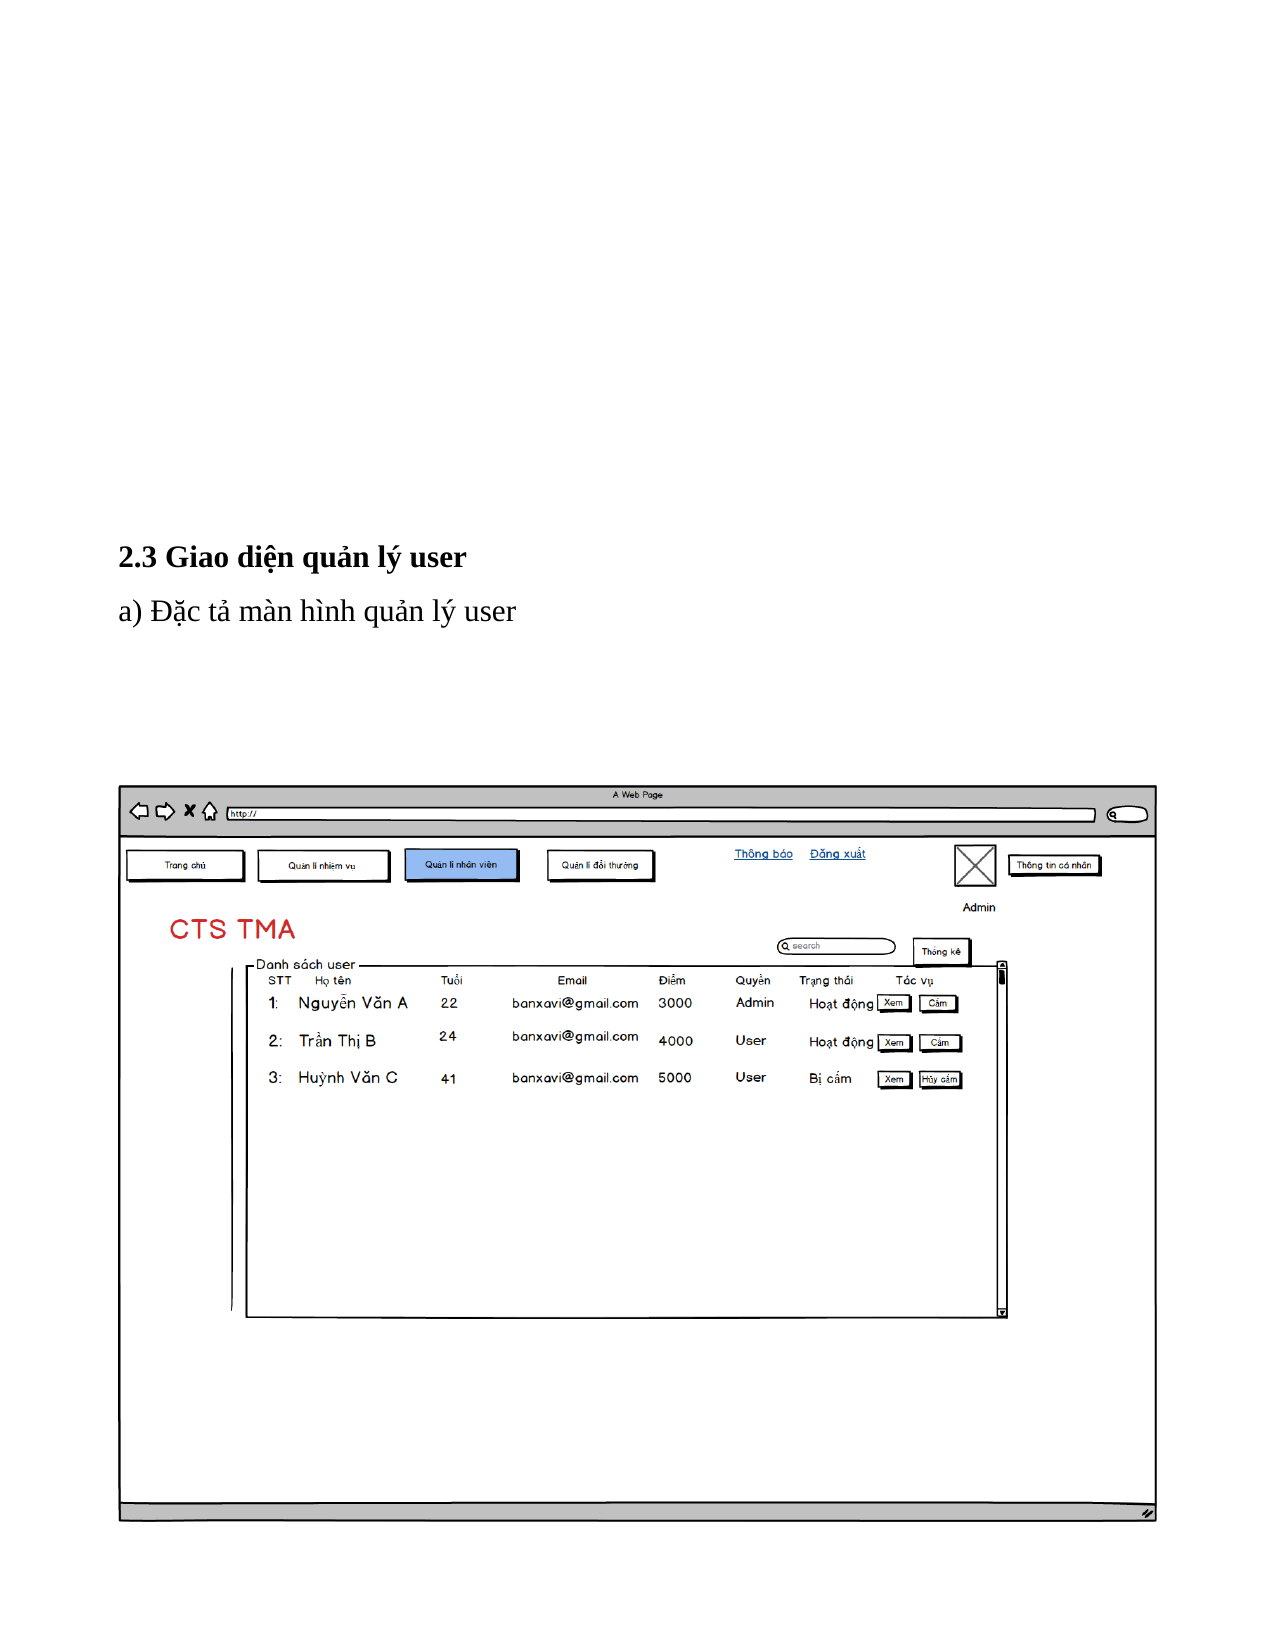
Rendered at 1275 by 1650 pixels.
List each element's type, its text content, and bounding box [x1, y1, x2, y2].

picture [118, 785, 1157, 1522]
subtitle a) Đặc tả màn hình quản lý user [118, 592, 1157, 628]
text 2.3 Giao diện quản lý user [118, 538, 1157, 574]
